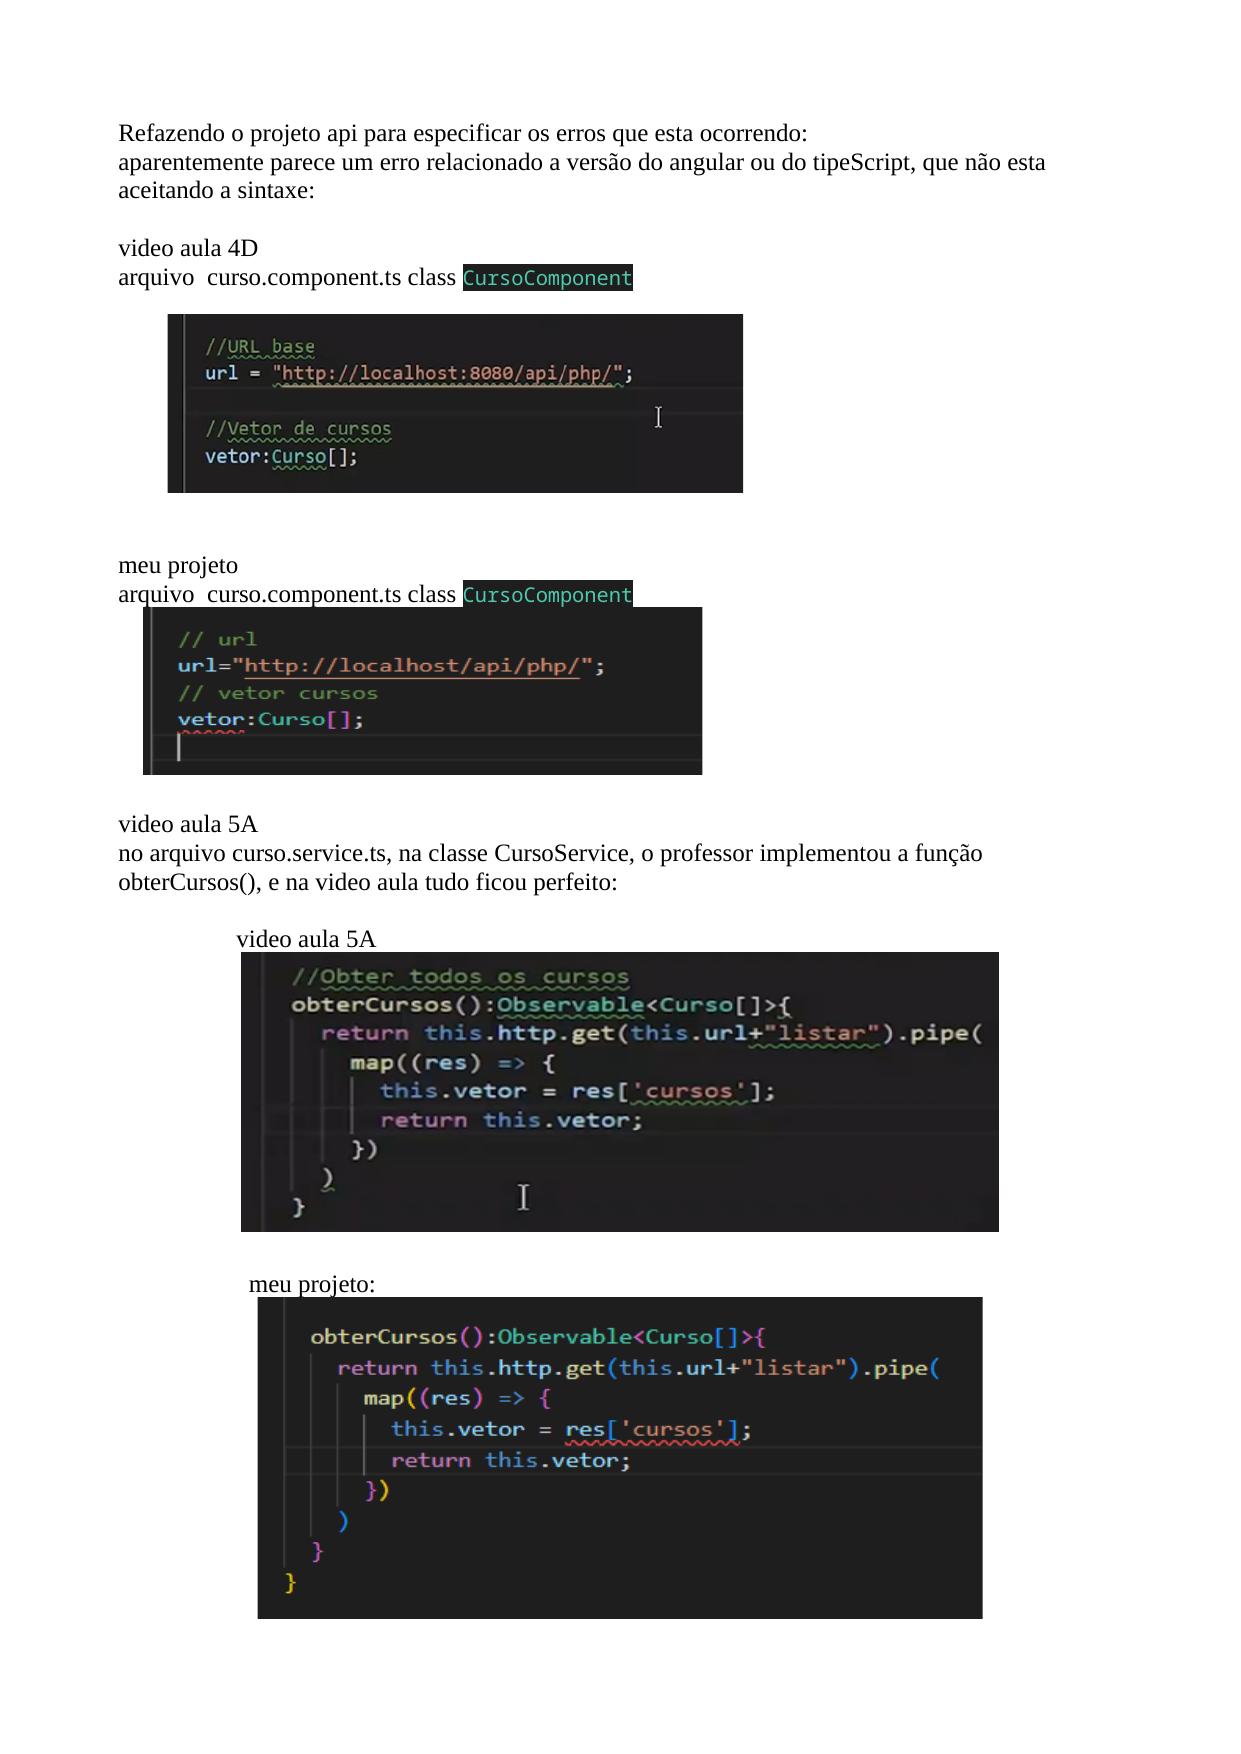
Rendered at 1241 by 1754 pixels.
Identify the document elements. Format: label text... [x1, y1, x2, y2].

text video aula 5A [118, 924, 1122, 953]
text video aula 4D [118, 233, 1122, 262]
picture [143, 607, 703, 775]
text arquivo curso.component.ts class CursoComponent [118, 262, 1122, 291]
text no arquivo curso.service.ts, na classe CursoService, o professor implementou a função obterCursos(), e na video aula tudo ficou perfeito: [118, 838, 1122, 895]
text meu projeto: [118, 1269, 1122, 1298]
text arquivo curso.component.ts class CursoComponent [118, 579, 1122, 608]
picture [167, 314, 744, 493]
text Refazendo o projeto api para especificar os erros que esta ocorrendo: [118, 118, 1122, 147]
text video aula 5A [118, 809, 1122, 838]
picture [257, 1297, 983, 1619]
text meu projeto [118, 550, 1122, 579]
text aparentemente parece um erro relacionado a versão do angular ou do tipeScript, que não esta aceitando a sintaxe: [118, 147, 1122, 204]
picture [241, 952, 999, 1232]
